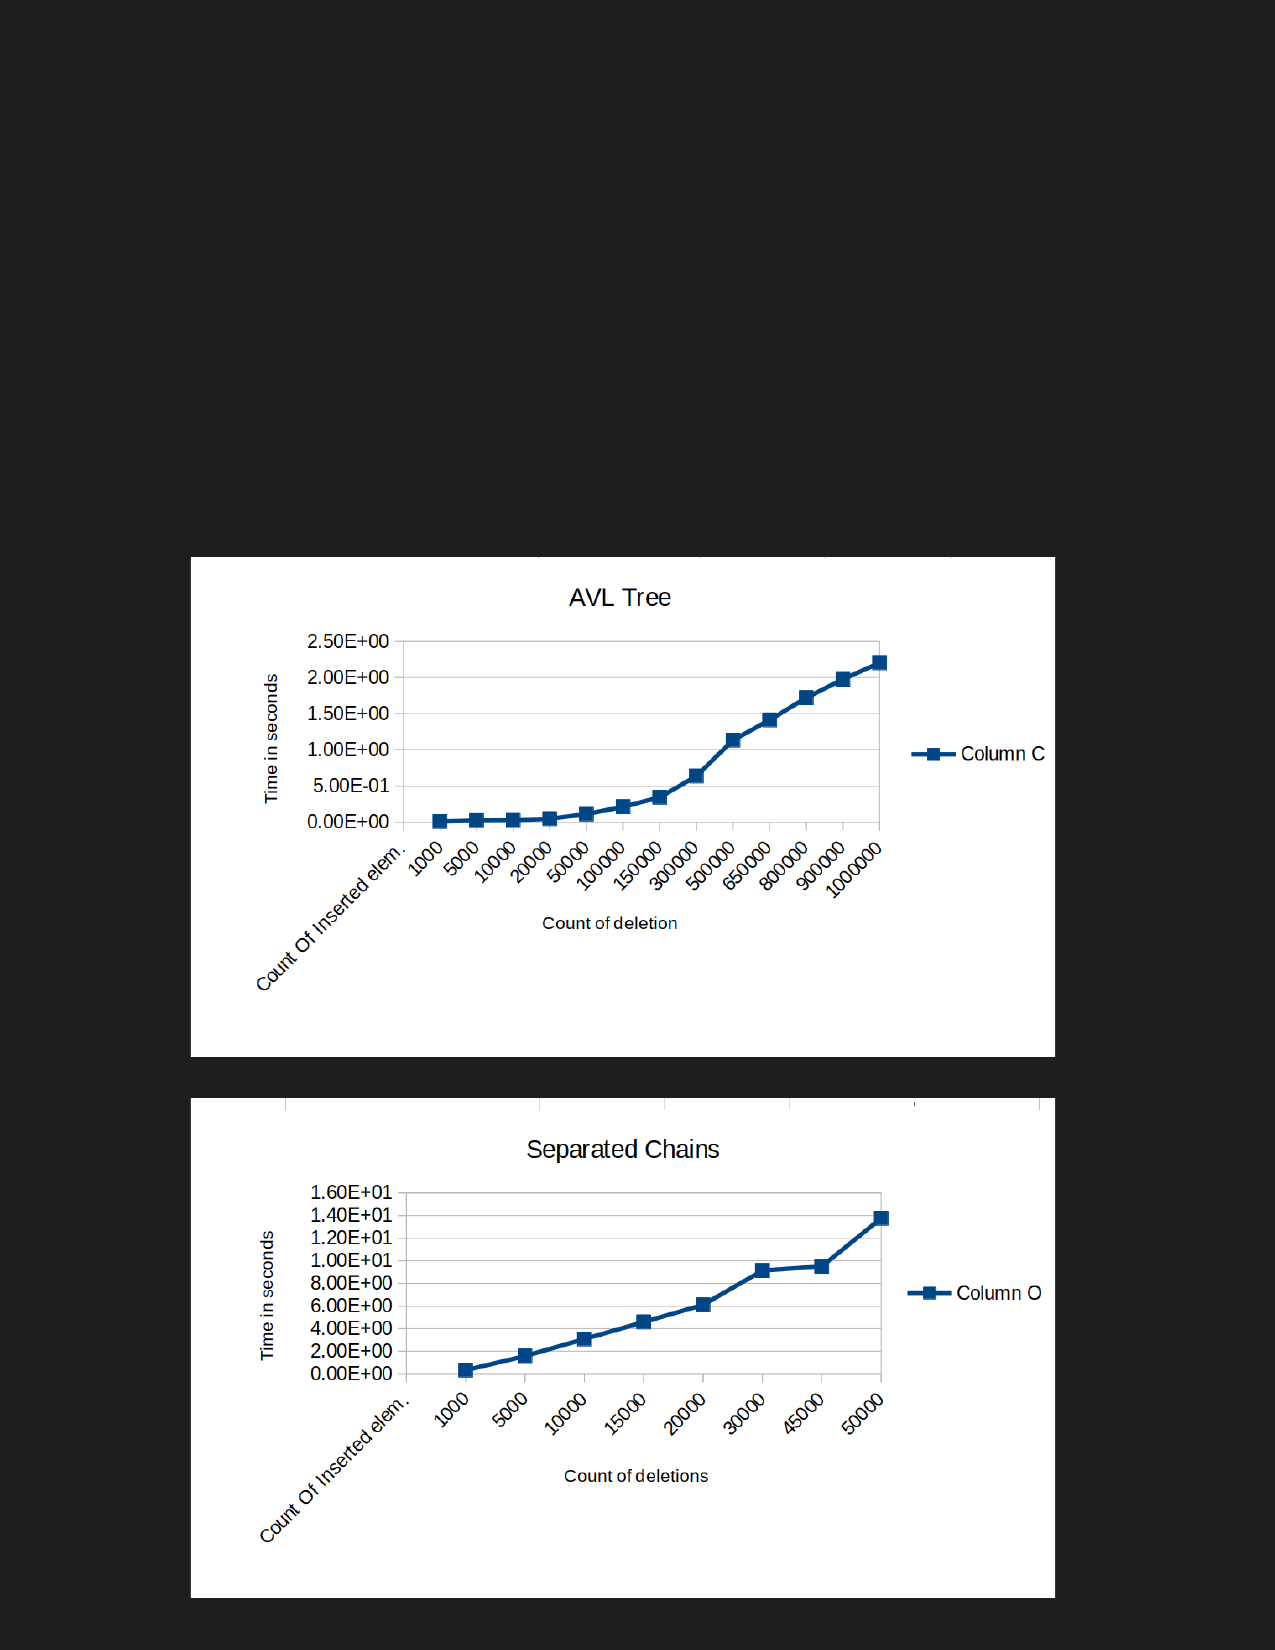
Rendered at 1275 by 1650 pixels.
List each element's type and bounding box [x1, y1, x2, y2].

picture [190, 1098, 1056, 1598]
picture [190, 557, 1056, 1057]
